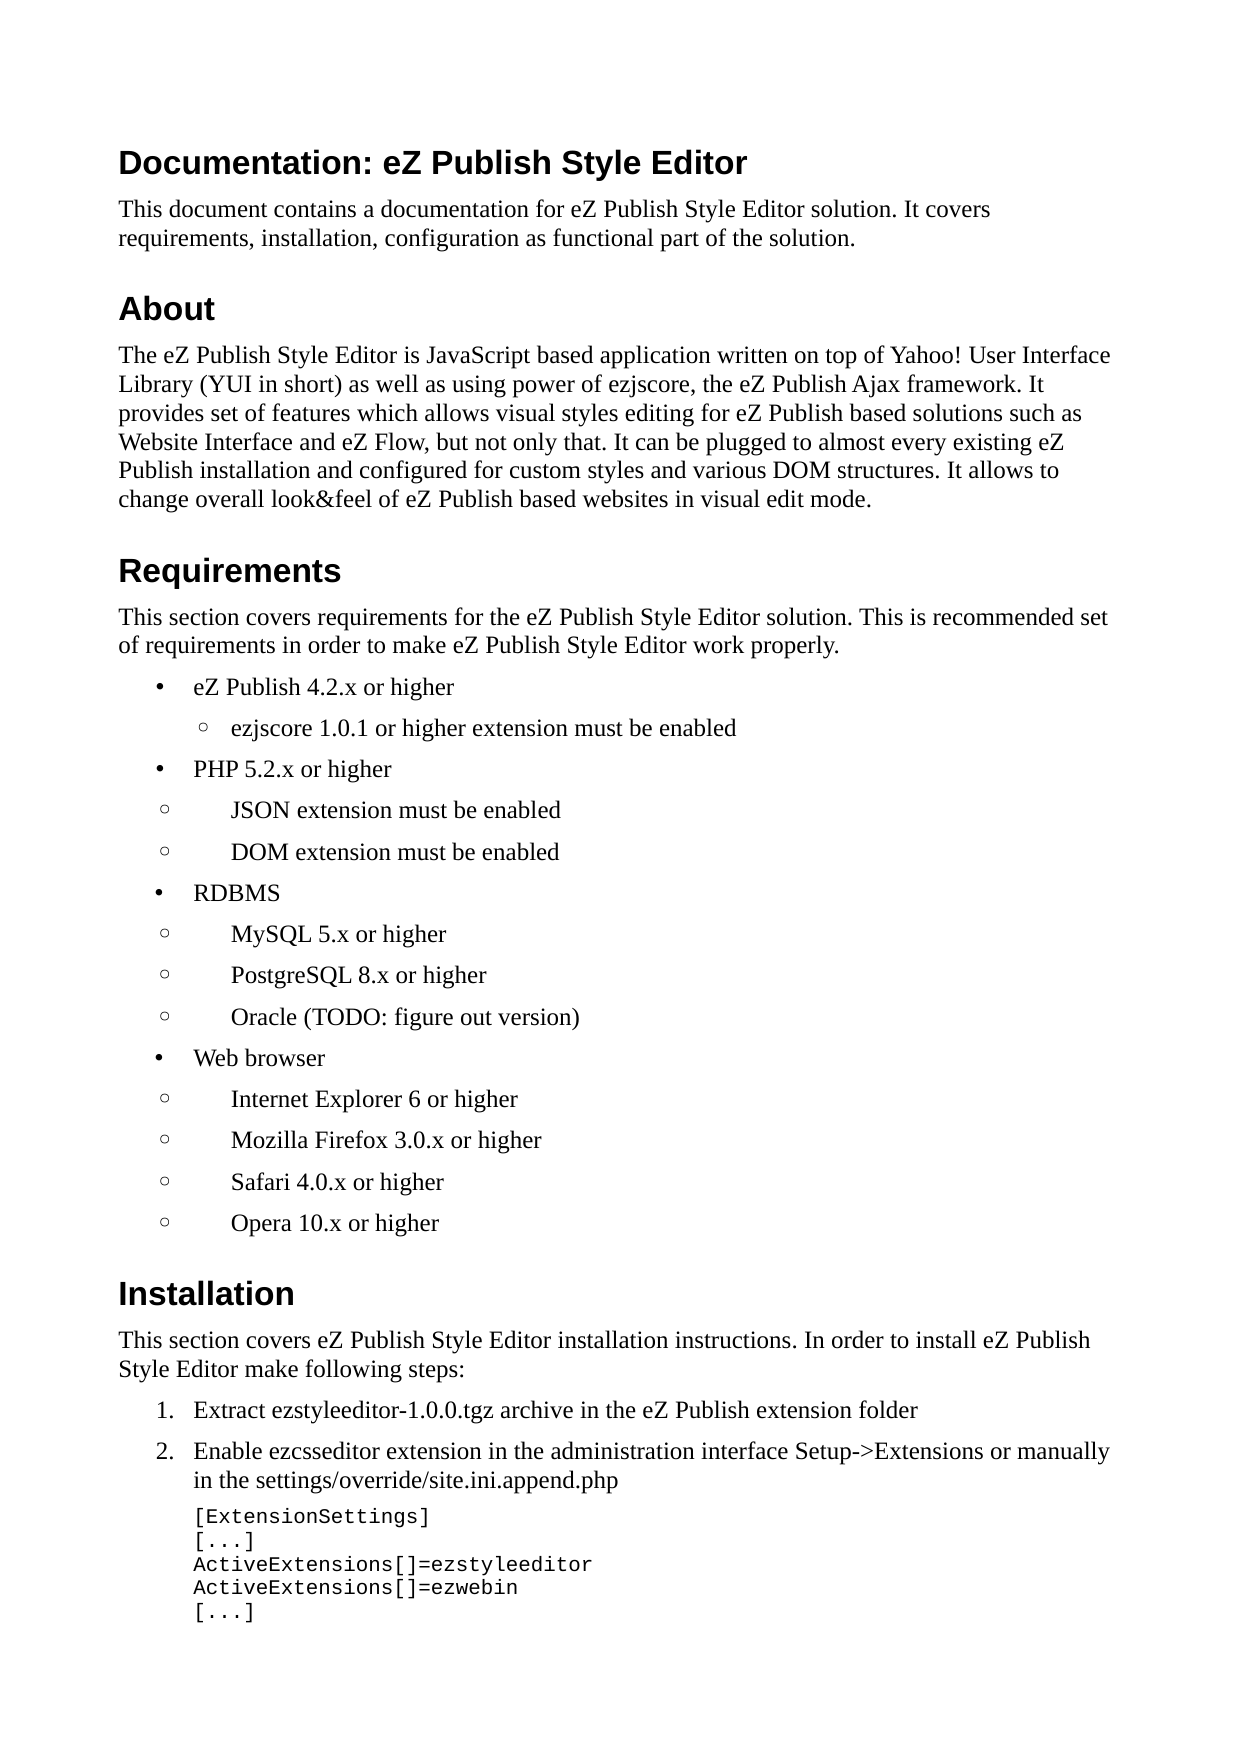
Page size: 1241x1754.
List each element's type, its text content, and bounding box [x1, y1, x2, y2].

list MySQL 5.x or higher [154, 919, 1122, 948]
text This section covers eZ Publish Style Editor installation instructions. In order to install eZ Publish Style Editor make following steps: [118, 1325, 1122, 1383]
list ActiveExtensions[]=ezwebin [156, 1577, 1122, 1601]
list DOM extension must be enabled [154, 837, 1122, 865]
list ezjscore 1.0.1 or higher extension must be enabled [193, 713, 1122, 742]
subtitle Requirements [118, 550, 1122, 589]
list PostgreSQL 8.x or higher [154, 960, 1122, 989]
list [ExtensionSettings] [156, 1506, 1122, 1530]
list PHP 5.2.x or higher [156, 754, 1122, 783]
text This document contains a documentation for eZ Publish Style Editor solution. It covers requirements, installation, configuration as functional part of the solution. [118, 194, 1122, 252]
list JSON extension must be enabled [154, 795, 1122, 824]
list Web browser [154, 1043, 1122, 1072]
list [...] [156, 1601, 1122, 1625]
list ActiveExtensions[]=ezstyleeditor [156, 1554, 1122, 1577]
list Enable ezcsseditor extension in the administration interface Setup->Extensions or manually in the settings/override/site.ini.append.php [156, 1436, 1122, 1494]
list eZ Publish 4.2.x or higher [156, 672, 1122, 700]
list Internet Explorer 6 or higher [154, 1084, 1122, 1113]
list Safari 4.0.x or higher [154, 1167, 1122, 1195]
subtitle Installation [118, 1274, 1122, 1313]
list Opera 10.x or higher [154, 1208, 1122, 1237]
list Oracle (TODO: figure out version) [154, 1002, 1122, 1030]
text The eZ Publish Style Editor is JavaScript based application written on top of Yahoo! User Interface Library (YUI in short) as well as using power of ezjscore, the eZ Publish Ajax framework. It provides set of features which allows visual styles editing for eZ Publish based solutions such as Website Interface and eZ Flow, but not only that. It can be plugged to almost every existing eZ Publish installation and configured for custom styles and various DOM structures. It allows to change overall look&feel of eZ Publish based websites in visual edit mode. [118, 340, 1122, 513]
list Mozilla Firefox 3.0.x or higher [154, 1125, 1122, 1154]
list [...] [156, 1530, 1122, 1554]
subtitle About [118, 289, 1122, 328]
subtitle Documentation: eZ Publish Style Editor [118, 143, 1122, 182]
list RDBMS [154, 878, 1122, 907]
list Extract ezstyleeditor-1.0.0.tgz archive in the eZ Publish extension folder [156, 1395, 1122, 1424]
text This section covers requirements for the eZ Publish Style Editor solution. This is recommended set of requirements in order to make eZ Publish Style Editor work properly. [118, 602, 1122, 659]
